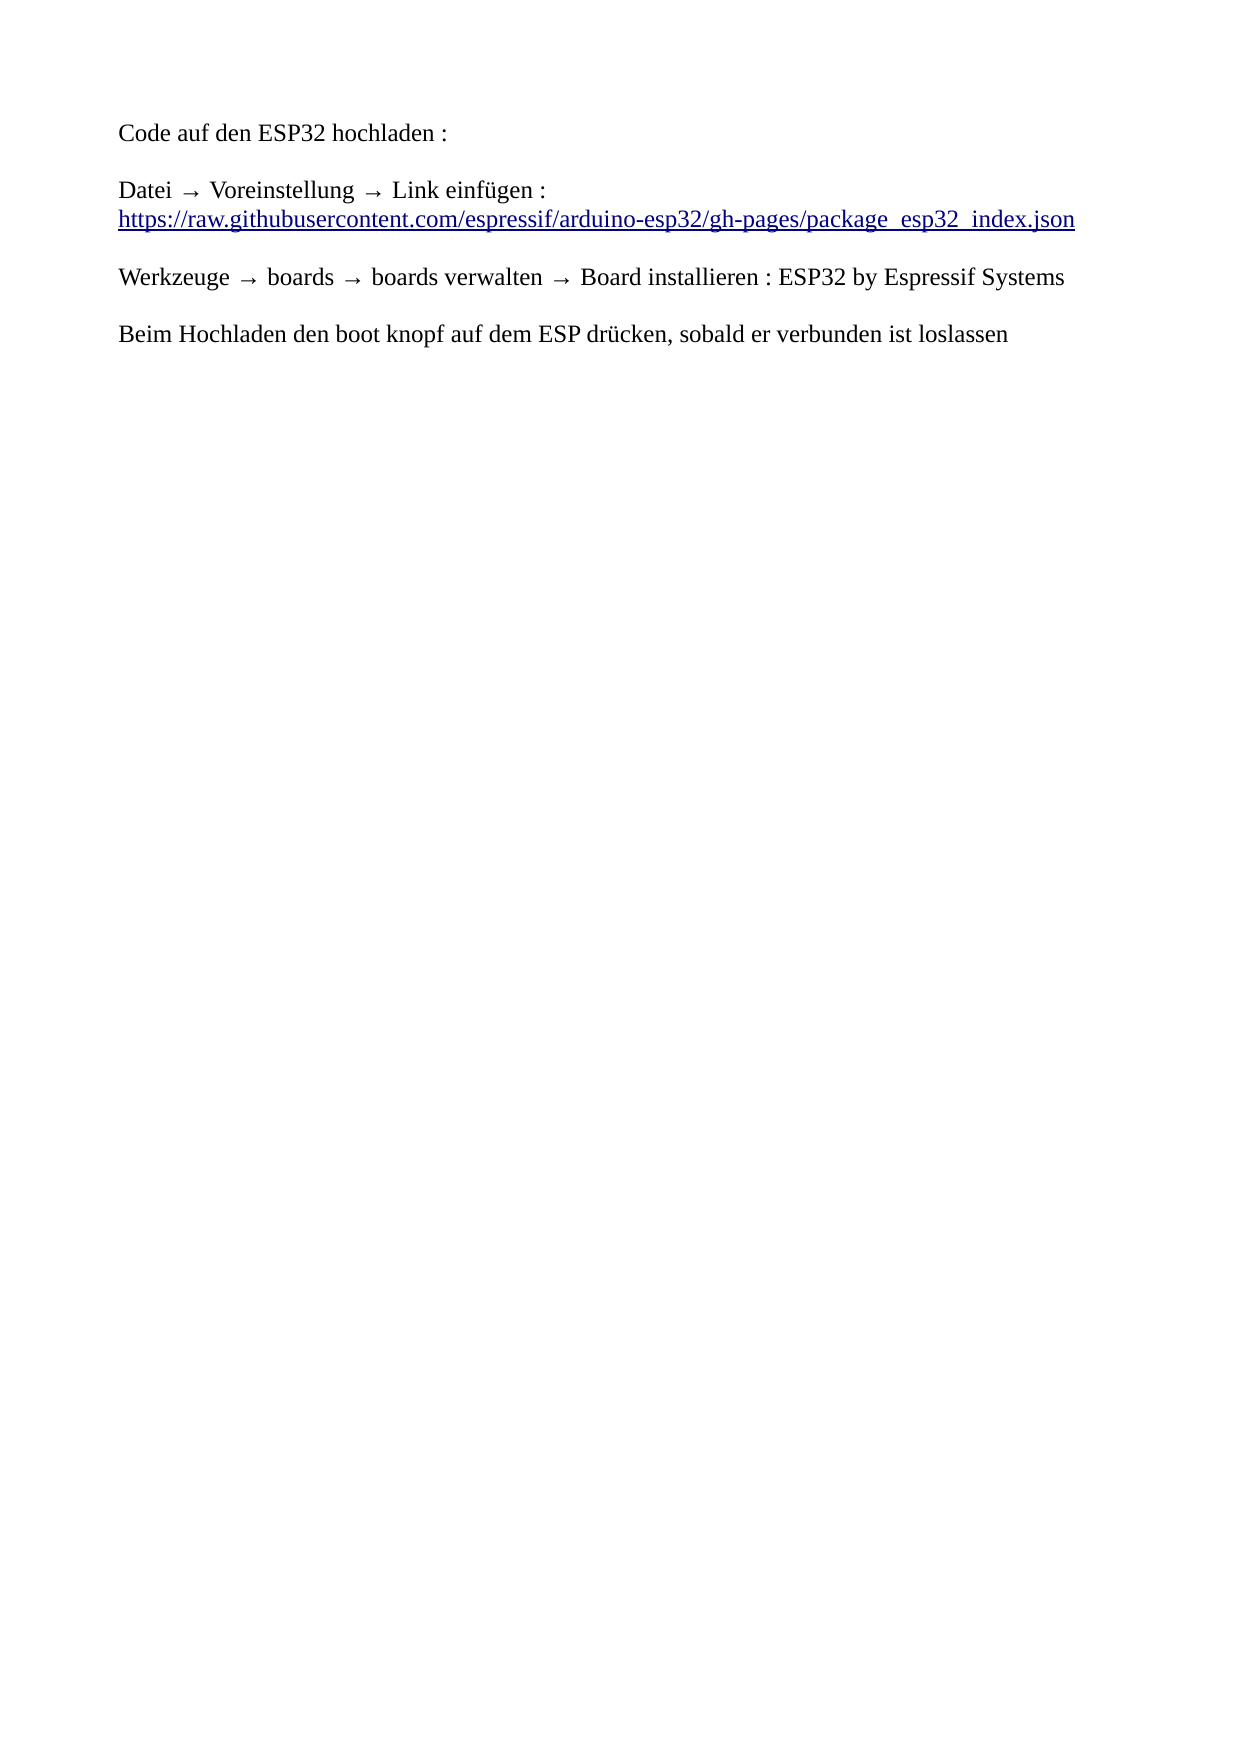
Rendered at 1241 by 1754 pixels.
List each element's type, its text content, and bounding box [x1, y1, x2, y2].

text Werkzeuge → boards → boards verwalten → Board installieren : ESP32 by Espressif Systems [118, 262, 1122, 291]
text Datei → Voreinstellung → Link einfügen : [118, 176, 1122, 204]
text Code auf den ESP32 hochladen : [118, 118, 1122, 147]
text https://raw.githubusercontent.com/espressif/arduino-esp32/gh-pages/package_esp32_index.json [118, 204, 1122, 233]
text Beim Hochladen den boot knopf auf dem ESP drücken, sobald er verbunden ist loslassen [118, 319, 1122, 348]
